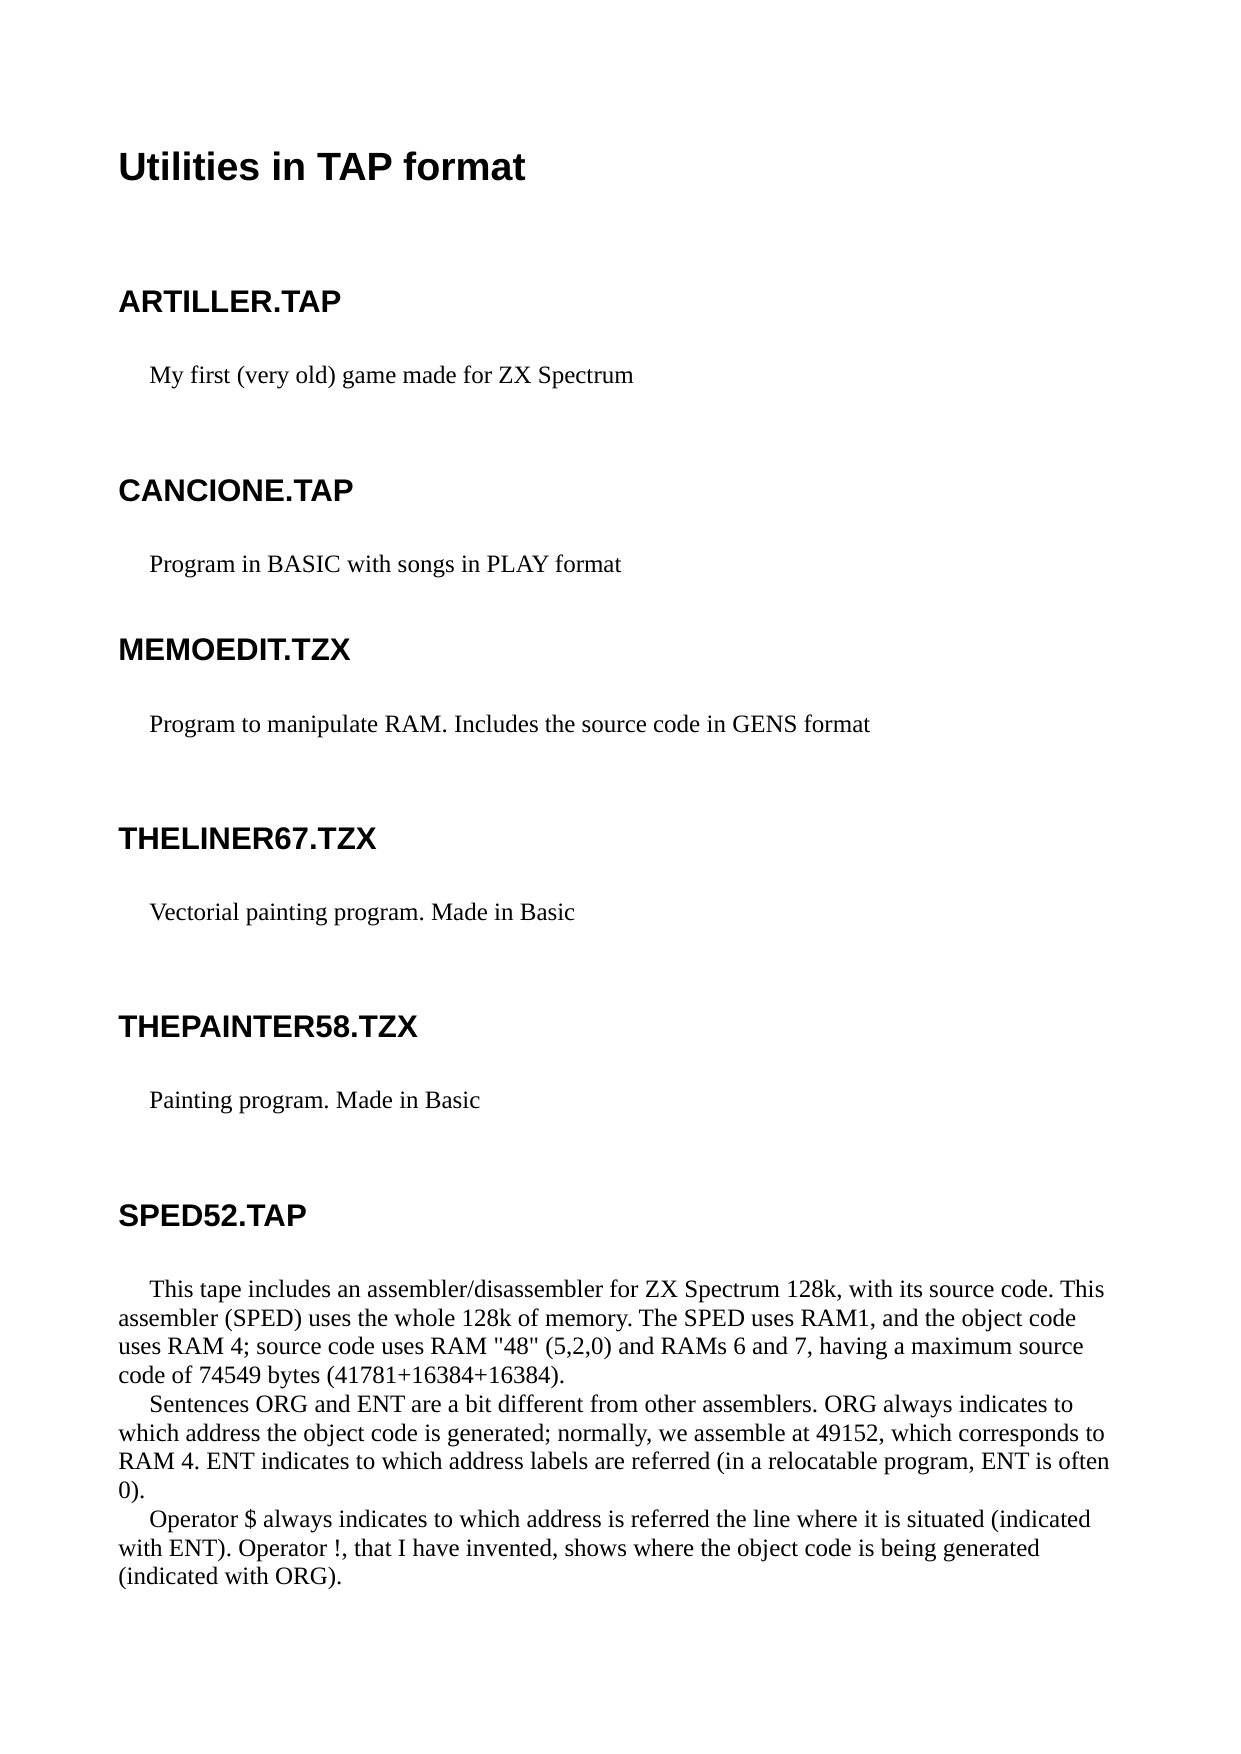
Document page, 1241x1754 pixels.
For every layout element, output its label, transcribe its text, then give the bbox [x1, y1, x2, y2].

text Vectorial painting program. Made in Basic [118, 897, 1122, 926]
text My first (very old) game made for ZX Spectrum [118, 361, 1122, 389]
text Program in BASIC with songs in PLAY format [118, 549, 1122, 578]
text Painting program. Made in Basic [118, 1086, 1122, 1114]
subtitle THEPAINTER58.TZX [118, 1008, 1122, 1044]
subtitle ARTILLER.TAP [118, 283, 1122, 319]
subtitle MEMOEDIT.TZX [118, 631, 1122, 667]
text Sentences ORG and ENT are a bit different from other assemblers. ORG always indicates to which address the object code is generated; normally, we assemble at 49152, which corresponds to RAM 4. ENT indicates to which address labels are referred (in a relocatable program, ENT is often 0). [118, 1389, 1122, 1504]
text This tape includes an assembler/disassembler for ZX Spectrum 128k, with its source code. This assembler (SPED) uses the whole 128k of memory. The SPED uses RAM1, and the object code uses RAM 4; source code uses RAM "48" (5,2,0) and RAMs 6 and 7, having a maximum source code of 74549 bytes (41781+16384+16384). [118, 1274, 1122, 1389]
subtitle Utilities in TAP format [118, 143, 1122, 188]
subtitle CANCIONE.TAP [118, 472, 1122, 508]
subtitle THELINER67.TZX [118, 820, 1122, 856]
subtitle SPED52.TAP [118, 1197, 1122, 1233]
text Program to manipulate RAM. Includes the source code in GENS format [118, 709, 1122, 737]
text Operator $ always indicates to which address is referred the line where it is situated (indicated with ENT). Operator !, that I have invented, shows where the object code is being generated (indicated with ORG). [118, 1504, 1122, 1590]
